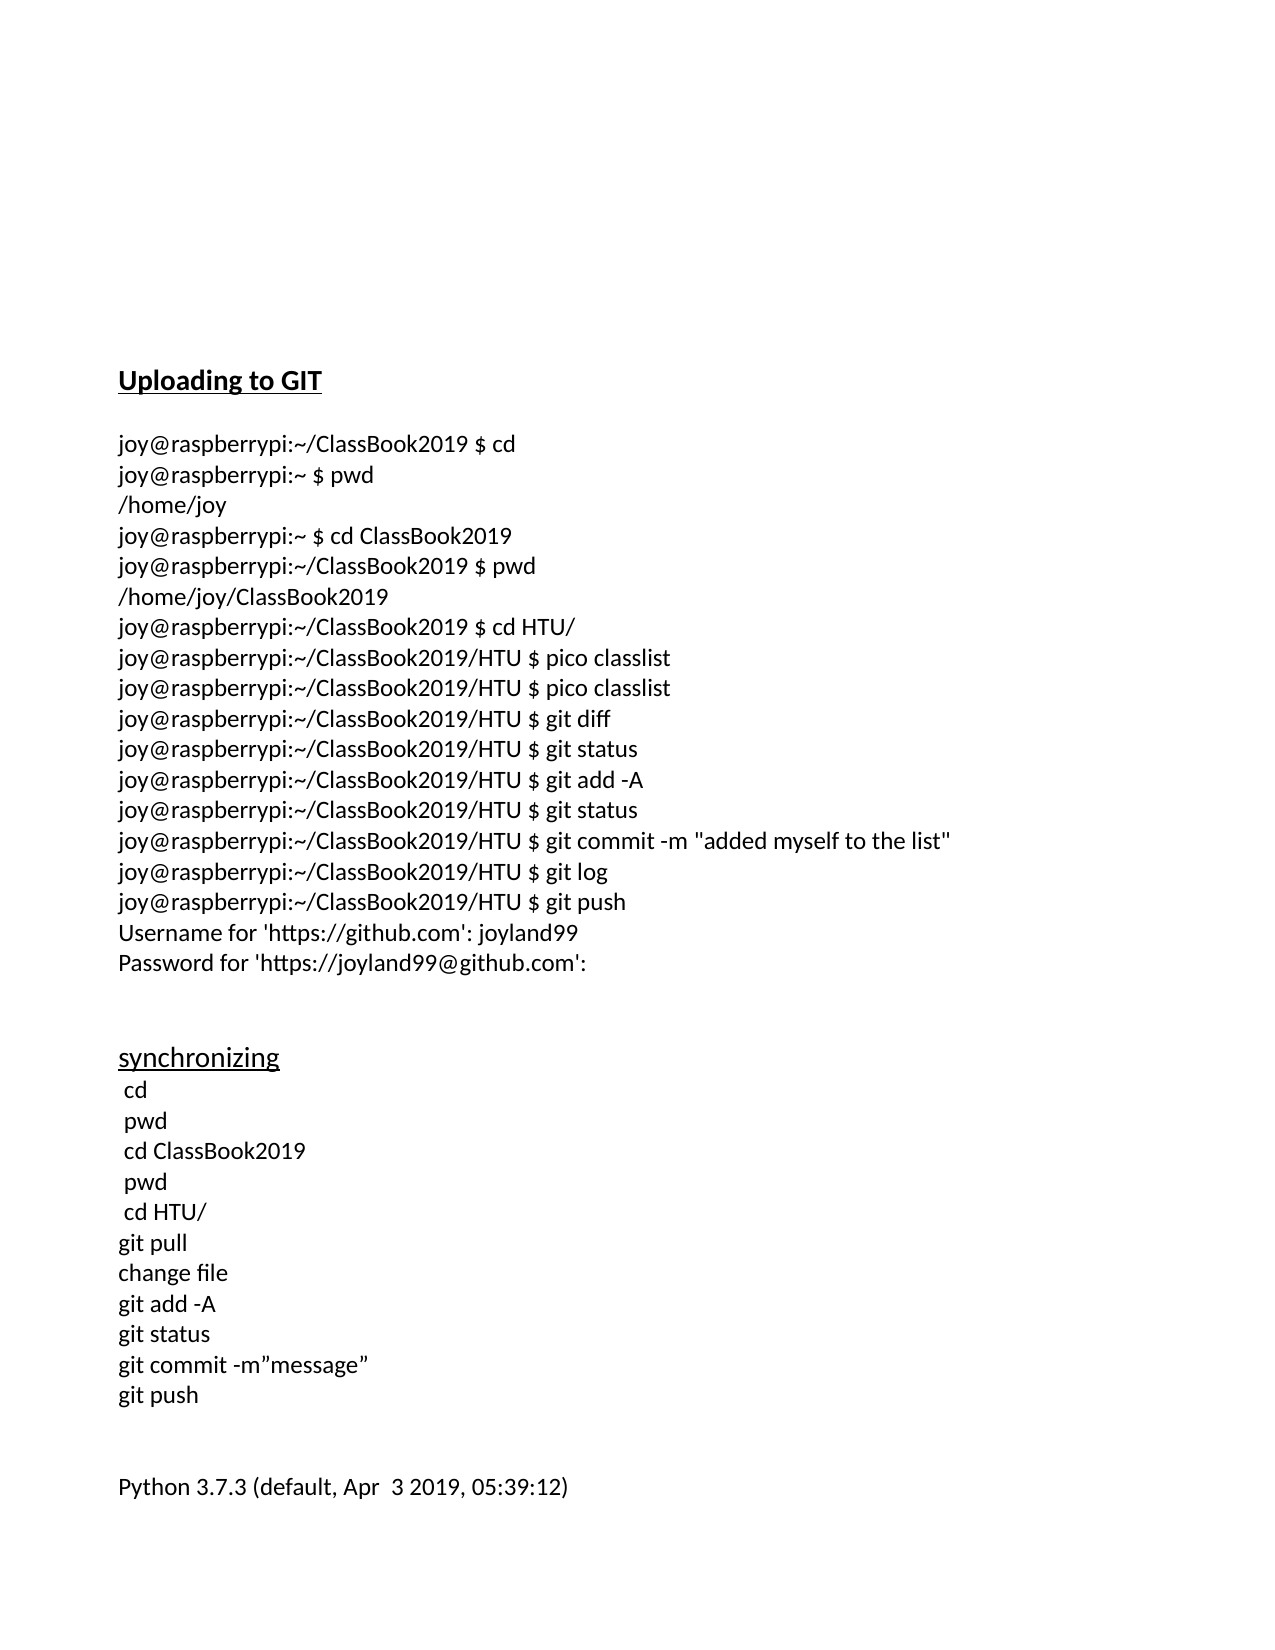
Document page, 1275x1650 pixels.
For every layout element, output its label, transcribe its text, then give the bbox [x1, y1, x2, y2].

text Password for 'https://joyland99@github.com': [118, 947, 1157, 978]
text joy@raspberrypi:~/ClassBook2019/HTU $ git status [118, 734, 1157, 764]
text cd ClassBook2019 [118, 1136, 1157, 1166]
text cd [118, 1074, 1157, 1105]
text /home/joy/ClassBook2019 [118, 581, 1157, 612]
text joy@raspberrypi:~/ClassBook2019/HTU $ pico classlist [118, 673, 1157, 703]
text pwd [118, 1166, 1157, 1197]
text /home/joy [118, 489, 1157, 520]
text git status [118, 1319, 1157, 1349]
text git commit -m”message” [118, 1349, 1157, 1380]
text git add -A [118, 1288, 1157, 1319]
text Username for 'https://github.com': joyland99 [118, 917, 1157, 947]
text joy@raspberrypi:~/ClassBook2019/HTU $ git diff [118, 703, 1157, 734]
text joy@raspberrypi:~ $ cd ClassBook2019 [118, 520, 1157, 551]
text joy@raspberrypi:~/ClassBook2019/HTU $ git log [118, 856, 1157, 886]
text pwd [118, 1105, 1157, 1136]
text git push [118, 1380, 1157, 1410]
text joy@raspberrypi:~/ClassBook2019/HTU $ git commit -m "added myself to the list" [118, 825, 1157, 856]
text joy@raspberrypi:~/ClassBook2019/HTU $ git push [118, 886, 1157, 917]
text change file [118, 1258, 1157, 1288]
text joy@raspberrypi:~/ClassBook2019 $ cd [118, 428, 1157, 459]
text joy@raspberrypi:~/ClassBook2019/HTU $ git add -A [118, 764, 1157, 795]
text joy@raspberrypi:~ $ pwd [118, 459, 1157, 489]
text joy@raspberrypi:~/ClassBook2019 $ pwd [118, 551, 1157, 581]
text Uploading to GIT [118, 362, 1157, 398]
text Python 3.7.3 (default, Apr 3 2019, 05:39:12) [118, 1471, 1157, 1502]
text joy@raspberrypi:~/ClassBook2019 $ cd HTU/ [118, 612, 1157, 642]
text synchronizing [118, 1039, 1157, 1074]
text cd HTU/ [118, 1197, 1157, 1227]
text joy@raspberrypi:~/ClassBook2019/HTU $ git status [118, 795, 1157, 825]
text joy@raspberrypi:~/ClassBook2019/HTU $ pico classlist [118, 642, 1157, 673]
text git pull [118, 1227, 1157, 1258]
